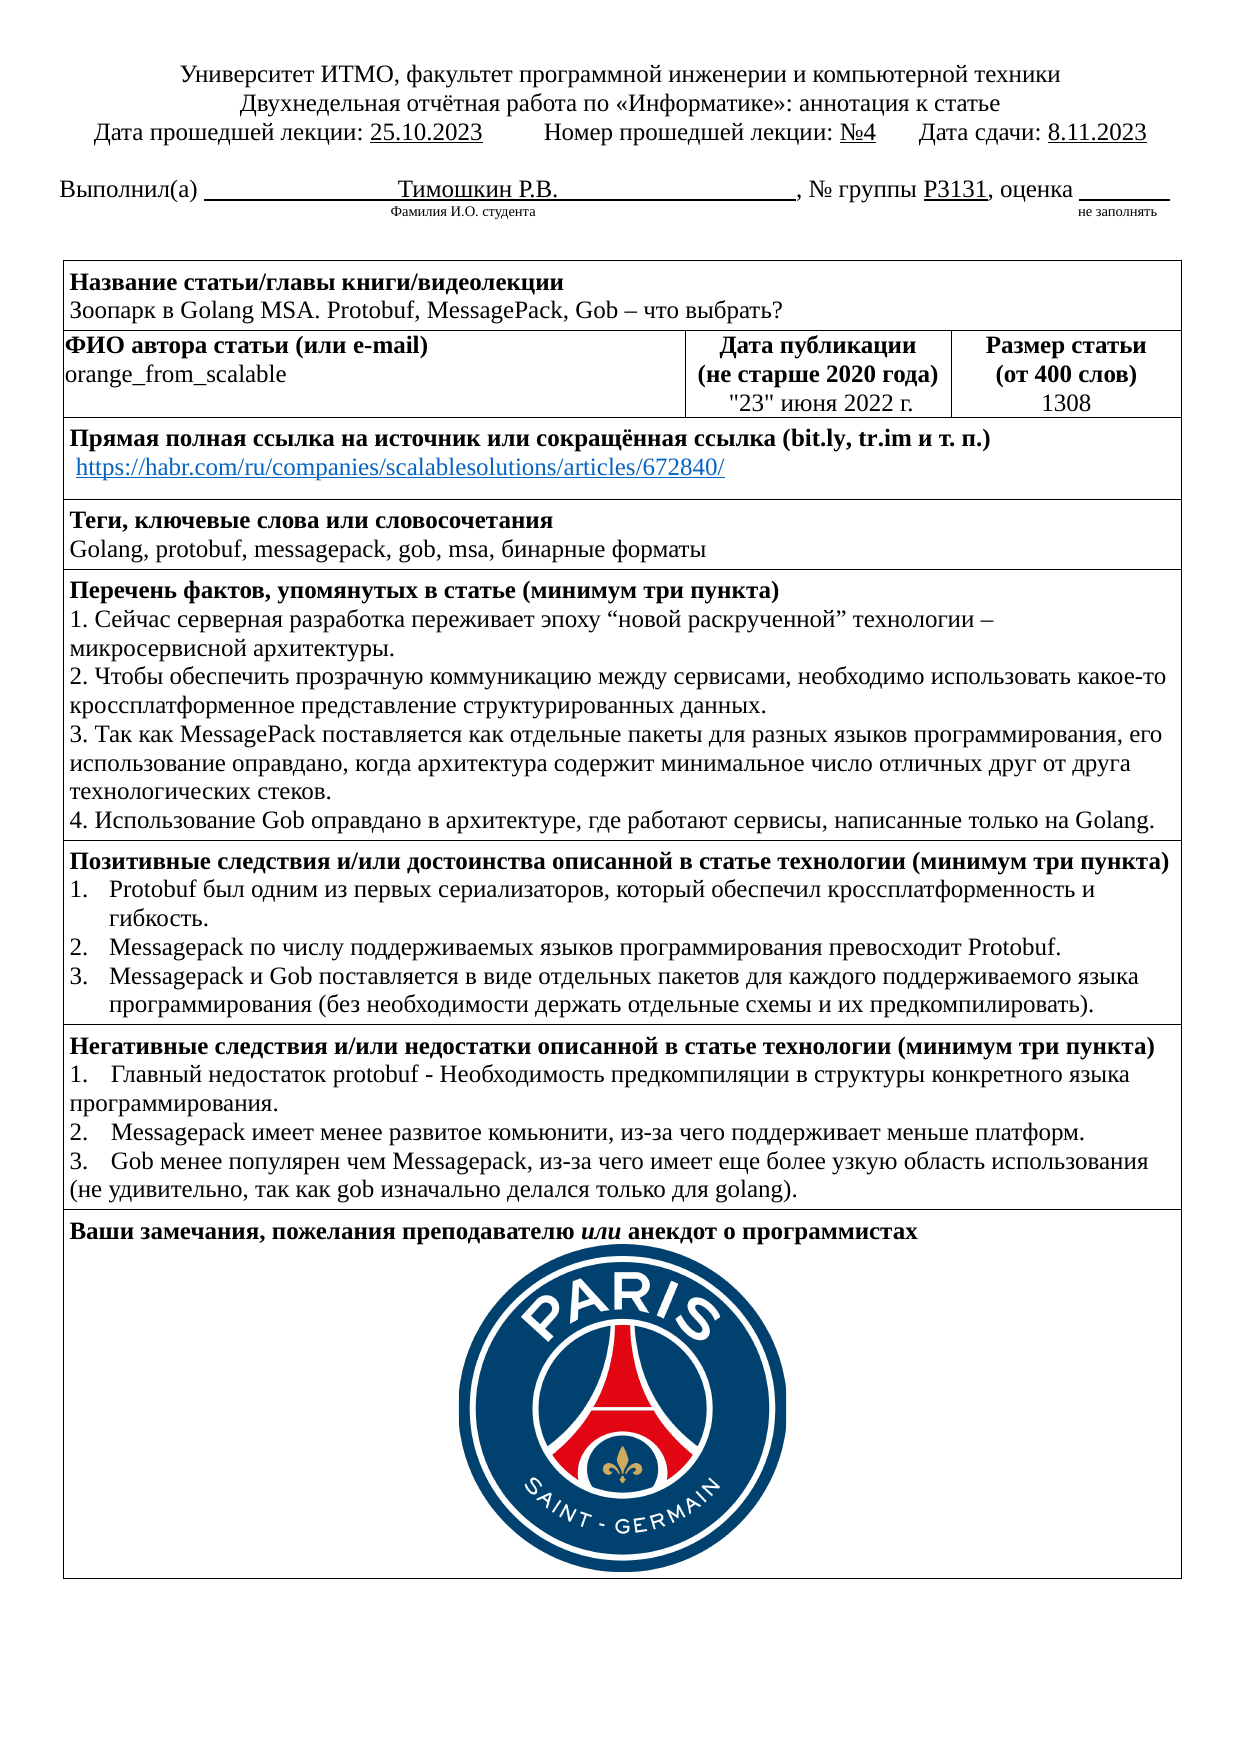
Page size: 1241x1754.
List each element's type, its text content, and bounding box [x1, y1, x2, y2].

text Двухнедельная отчётная работа по «Информатике»: аннотация к статье [59, 88, 1181, 117]
text Фамилия И.О. студента не заполнять [59, 203, 1181, 232]
text Дата прошедшей лекции: 25.10.2023 Номер прошедшей лекции: №4 Дата сдачи: 8.11.2023 [59, 117, 1181, 145]
table_cell Негативные следствия и/или недостатки описанной в статье технологии (минимум три пункта) Главный недостаток protobuf - Необходимость предкомпиляции в структуры конкретного языка программирования. Messagepack имеет менее развитое комьюнити, из-за чего поддерживает меньше платформ. Gob менее популярен чем Messagepack, из-за чего имеет еще более узкую область использования (не удивительно, так как gob изначально делался только для golang). [64, 1025, 1181, 1209]
table_cell ФИО автора статьи (или e-mail) orange_from_scalable [64, 331, 685, 417]
text Выполнил(а) Тимошкин Р.В. , № группы P3131, оценка [59, 174, 1181, 203]
table_cell Дата публикации (не старше 2020 года) "23" июня 2022 г. [686, 331, 951, 417]
text Университет ИТМО, факультет программной инженерии и компьютерной техники [59, 59, 1181, 88]
table_cell Теги, ключевые слова или словосочетания Golang, protobuf, messagepack, gob, msa, бинарные форматы [64, 500, 1181, 569]
table_cell Размер статьи (от 400 слов) 1308 [952, 331, 1181, 417]
table_header Название статьи/главы книги/видеолекции Зоопарк в Golang MSA. Protobuf, MessagePack, Gob – что выбрать? [64, 261, 1181, 330]
picture [458, 1244, 787, 1572]
table_cell Прямая полная ссылка на источник или сокращённая ссылка (bit.ly, tr.im и т. п.) https://habr.com/ru/companies/scalablesolutions/articles/672840/ [64, 418, 1181, 499]
table_cell Ваши замечания, пожелания преподавателю или анекдот о программистах [64, 1210, 1181, 1578]
table_cell Перечень фактов, упомянутых в статье (минимум три пункта) 1. Сейчас серверная разработка переживает эпоху “новой раскрученной” технологии – микросервисной архитектуры. 2. Чтобы обеспечить прозрачную коммуникацию между сервисами, необходимо использовать какое-то кроссплатформенное представление структурированных данных. 3. Так как MessagePack поставляется как отдельные пакеты для разных языков программирования, его использование оправдано, когда архитектура содержит минимальное число отличных друг от друга технологических стеков. 4. Использование Gob оправдано в архитектуре, где работают сервисы, написанные только на Golang. [64, 570, 1181, 839]
table_cell Позитивные следствия и/или достоинства описанной в статье технологии (минимум три пункта) Protobuf был одним из первых сериализаторов, который обеспечил кроссплатформенность и гибкость. Messagepack по числу поддерживаемых языков программирования превосходит Protobuf. Messagepack и Gob поставляется в виде отдельных пакетов для каждого поддерживаемого языка программирования (без необходимости держать отдельные схемы и их предкомпилировать). [64, 841, 1181, 1024]
